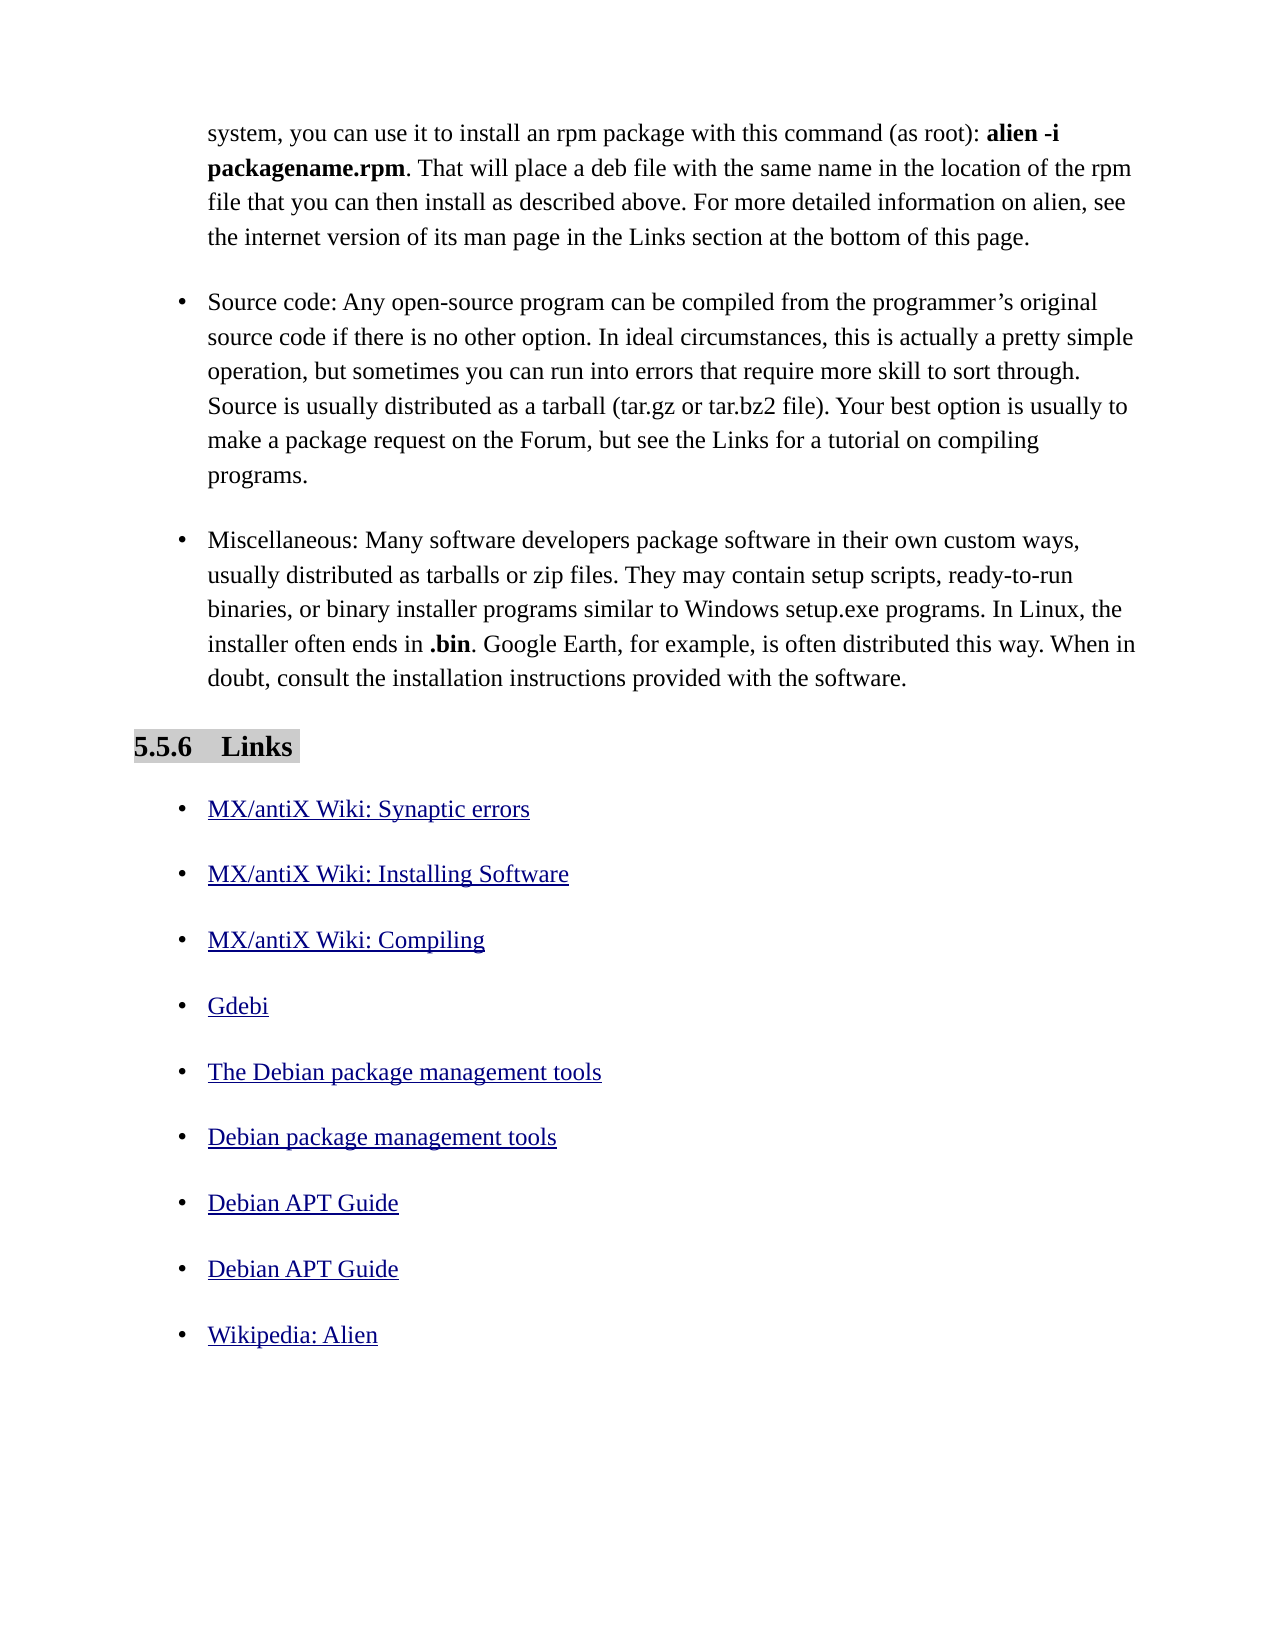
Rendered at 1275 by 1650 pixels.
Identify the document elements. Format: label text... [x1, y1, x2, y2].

list MX/antiX Wiki: Synaptic errors [178, 794, 1141, 823]
list The Debian package management tools [178, 1057, 1141, 1086]
list Source code: Any open-source program can be compiled from the programmer’s original source code if there is no other option. In ideal circumstances, this is actually a pretty simple operation, but sometimes you can run into errors that require more skill to sort through. Source is usually distributed as a tarball (tar.gz or tar.bz2 file). Your best option is usually to make a package request on the Forum, but see the Links for a tutorial on compiling programs. [178, 287, 1141, 488]
list Miscellaneous: Many software developers package software in their own custom ways, usually distributed as tarballs or zip files. They may contain setup scripts, ready-to-run binaries, or binary installer programs similar to Windows setup.exe programs. In Linux, the installer often ends in .bin. Google Earth, for example, is often distributed this way. When in doubt, consult the installation instructions provided with the software. [178, 525, 1141, 692]
list system, you can use it to install an rpm package with this command (as root): alien -i packagename.rpm. That will place a deb file with the same name in the location of the rpm file that you can then install as described above. For more detailed information on alien, see the internet version of its man page in the Links section at the bottom of this page. [178, 118, 1141, 250]
list Debian APT Guide [178, 1188, 1141, 1217]
list MX/antiX Wiki: Compiling [178, 925, 1141, 954]
list Debian APT Guide [178, 1254, 1141, 1283]
list Wikipedia: Alien [178, 1320, 1141, 1348]
subtitle 5.5.6 Links [300, 729, 1141, 763]
list Debian package management tools [178, 1122, 1141, 1151]
list MX/antiX Wiki: Installing Software [178, 859, 1141, 888]
list Gdebi [178, 991, 1141, 1020]
